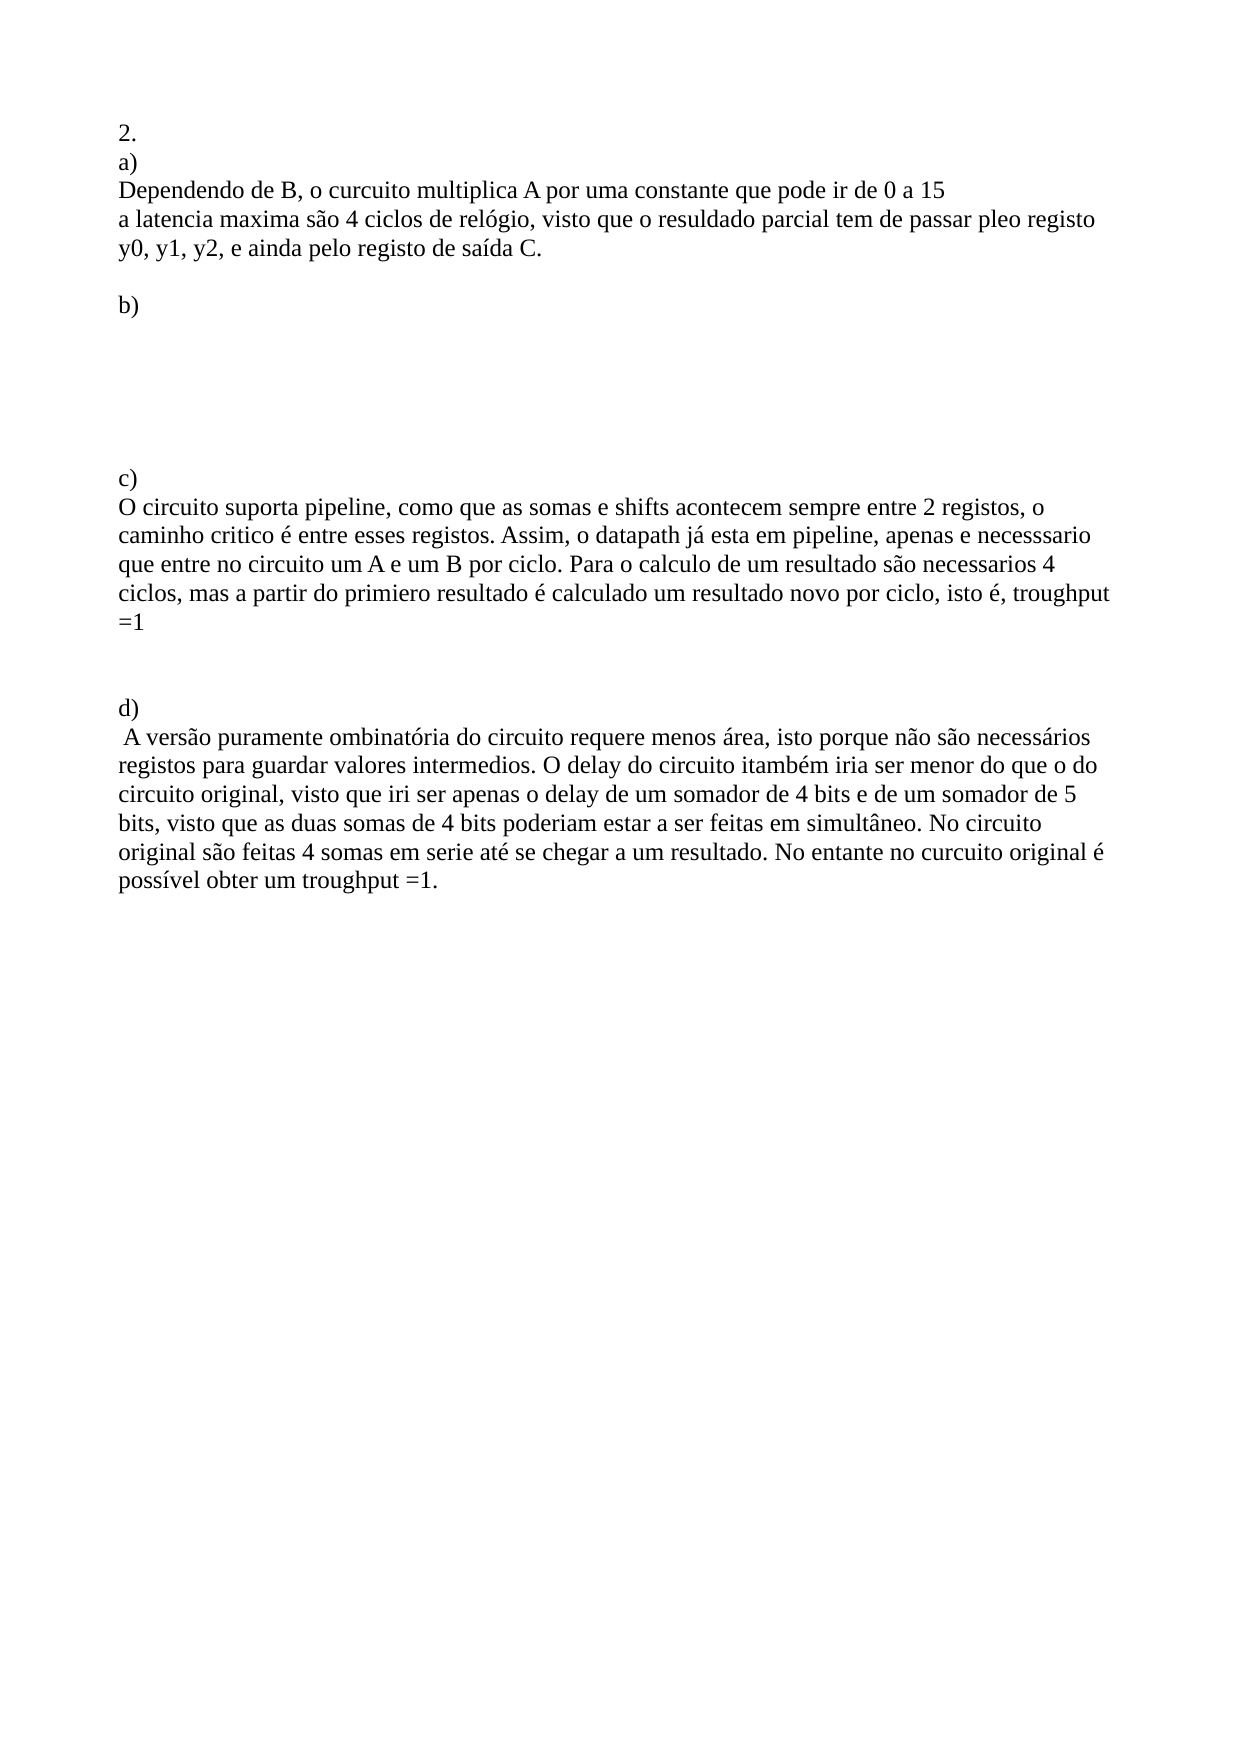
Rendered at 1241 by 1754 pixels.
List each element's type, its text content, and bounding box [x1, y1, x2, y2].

text d) [118, 693, 1122, 722]
text O circuito suporta pipeline, como que as somas e shifts acontecem sempre entre 2 registos, o caminho critico é entre esses registos. Assim, o datapath já esta em pipeline, apenas e necesssario que entre no circuito um A e um B por ciclo. Para o calculo de um resultado são necessarios 4 ciclos, mas a partir do primiero resultado é calculado um resultado novo por ciclo, isto é, troughput =1 [118, 492, 1122, 636]
text A versão puramente ombinatória do circuito requere menos área, isto porque não são necessários registos para guardar valores intermedios. O delay do circuito itambém iria ser menor do que o do circuito original, visto que iri ser apenas o delay de um somador de 4 bits e de um somador de 5 bits, visto que as duas somas de 4 bits poderiam estar a ser feitas em simultâneo. No circuito original são feitas 4 somas em serie até se chegar a um resultado. No entante no curcuito original é possível obter um troughput =1. [118, 722, 1122, 894]
text Dependendo de B, o curcuito multiplica A por uma constante que pode ir de 0 a 15 [118, 176, 1122, 204]
text a latencia maxima são 4 ciclos de relógio, visto que o resuldado parcial tem de passar pleo registo y0, y1, y2, e ainda pelo registo de saída C. [118, 204, 1122, 262]
text 2. [118, 118, 1122, 147]
text b) [118, 291, 1122, 319]
text a) [118, 147, 1122, 176]
text c) [118, 463, 1122, 492]
